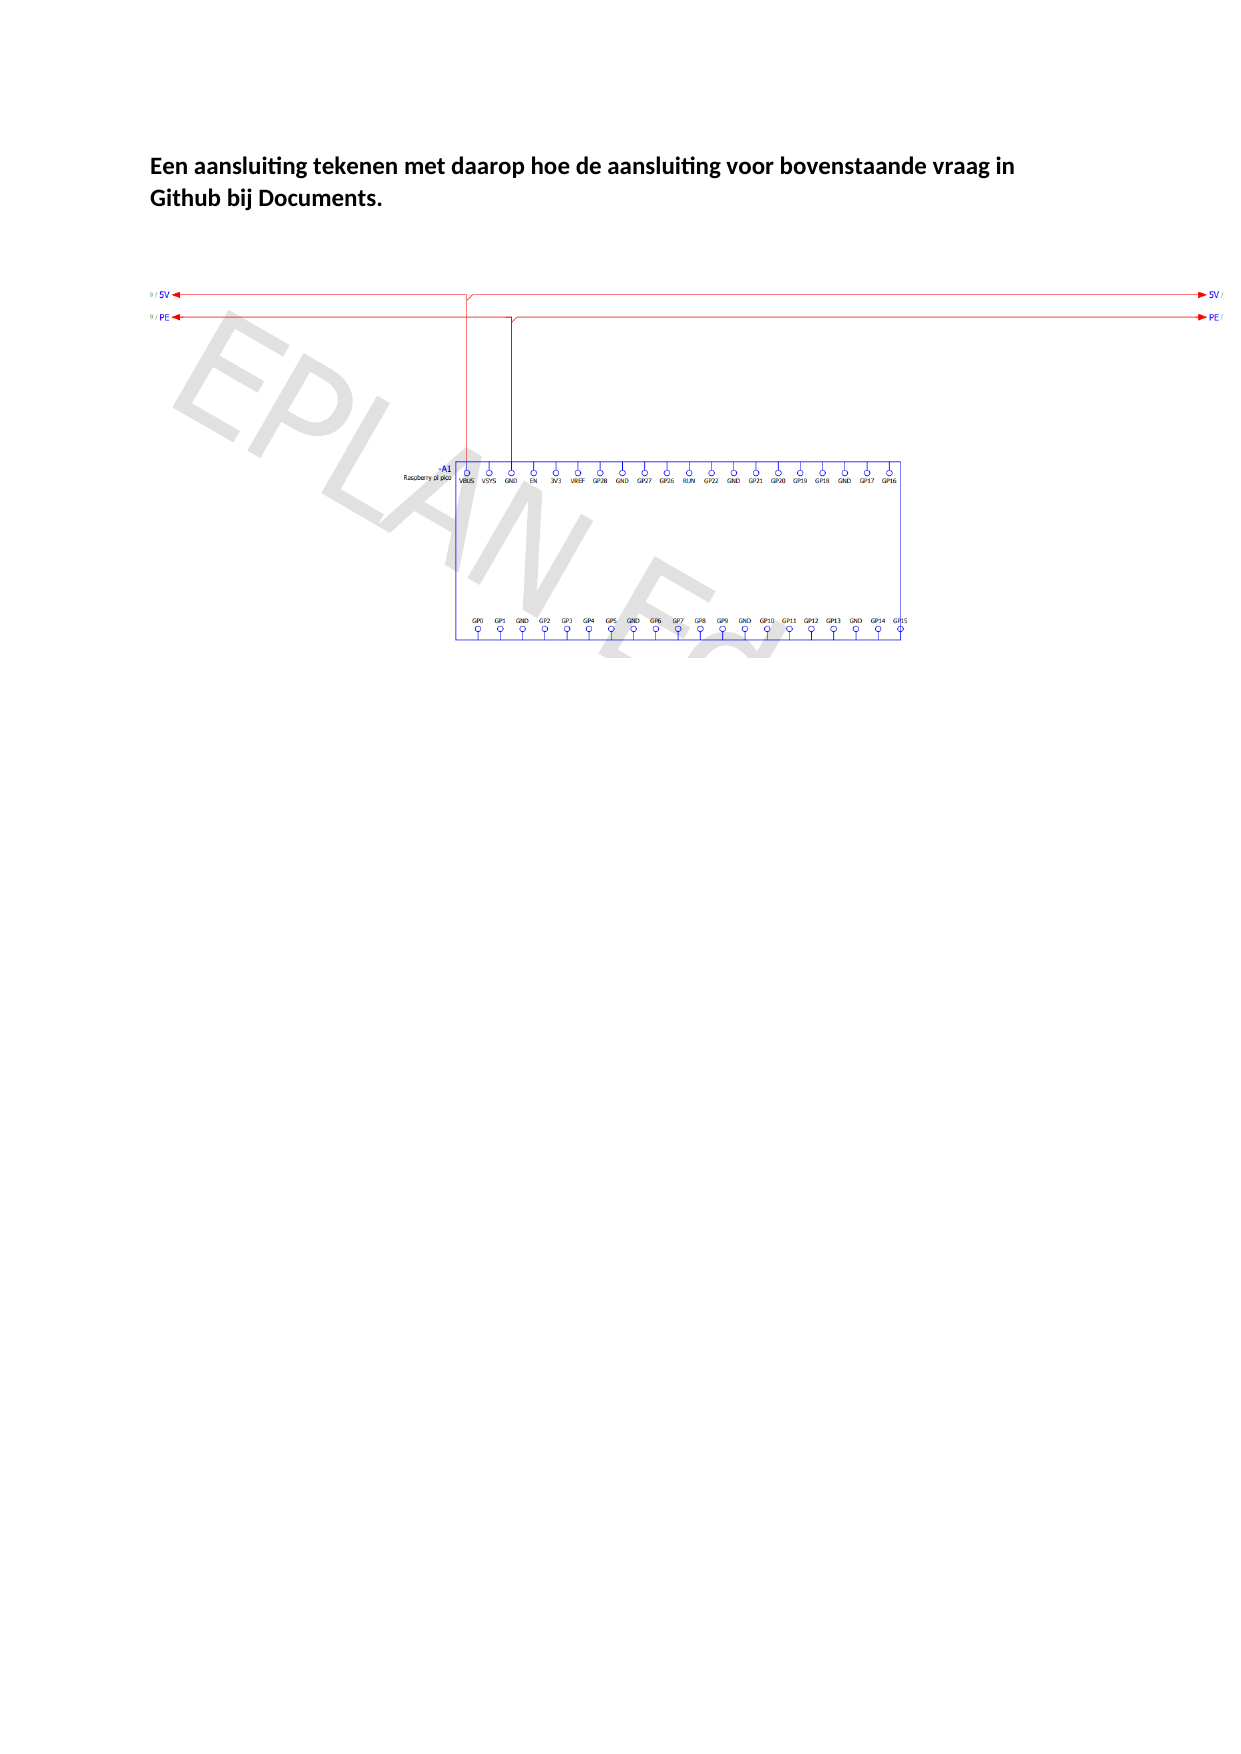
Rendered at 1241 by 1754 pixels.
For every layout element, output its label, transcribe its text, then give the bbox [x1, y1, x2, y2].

text Een aansluiting tekenen met daarop hoe de aansluiting voor bovenstaande vraag in Github bij Documents. [150, 150, 1090, 213]
